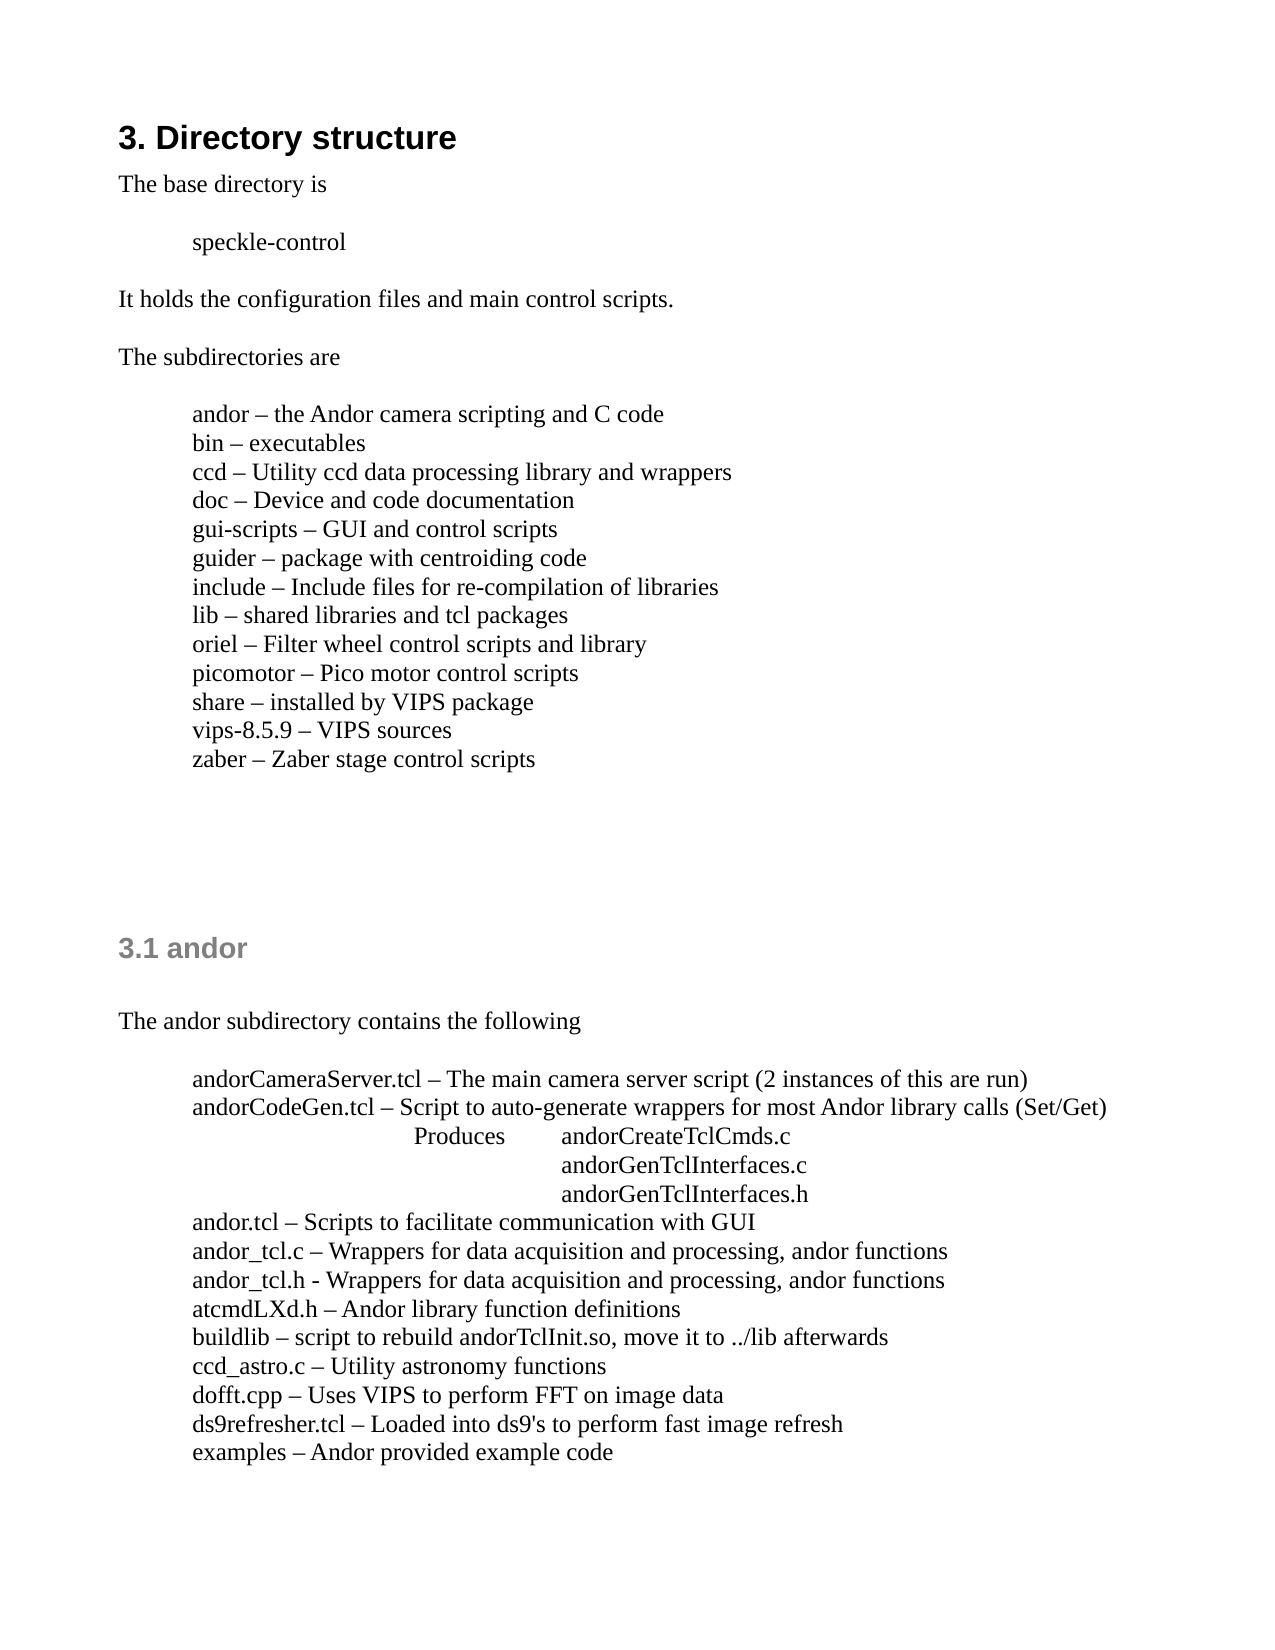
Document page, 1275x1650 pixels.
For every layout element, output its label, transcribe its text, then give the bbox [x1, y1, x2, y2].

text It holds the configuration files and main control scripts. [118, 284, 1157, 313]
text ds9refresher.tcl – Loaded into ds9's to perform fast image refresh [118, 1409, 1157, 1437]
text bin – executables [118, 428, 1157, 457]
text andorCodeGen.tcl – Script to auto-generate wrappers for most Andor library calls (Set/Get) [118, 1092, 1157, 1121]
text examples – Andor provided example code [118, 1437, 1157, 1466]
text The subdirectories are [118, 342, 1157, 371]
subtitle 3.1 andor [118, 931, 1157, 965]
text The andor subdirectory contains the following [118, 1006, 1157, 1035]
text andorGenTclInterfaces.h [118, 1179, 1157, 1207]
text gui-scripts – GUI and control scripts [118, 514, 1157, 543]
text Produces andorCreateTclCmds.c [118, 1121, 1157, 1150]
text andorCameraServer.tcl – The main camera server script (2 instances of this are run) [118, 1064, 1157, 1092]
subtitle 3. Directory structure [118, 118, 1157, 157]
text picomotor – Pico motor control scripts [118, 658, 1157, 687]
text oriel – Filter wheel control scripts and library [118, 629, 1157, 658]
text andor_tcl.h - Wrappers for data acquisition and processing, andor functions [118, 1265, 1157, 1294]
text include – Include files for re-compilation of libraries [118, 572, 1157, 601]
text andor_tcl.c – Wrappers for data acquisition and processing, andor functions [118, 1236, 1157, 1265]
text andor – the Andor camera scripting and C code [118, 399, 1157, 428]
text zaber – Zaber stage control scripts [118, 744, 1157, 773]
text doc – Device and code documentation [118, 486, 1157, 514]
text ccd – Utility ccd data processing library and wrappers [118, 457, 1157, 486]
text lib – shared libraries and tcl packages [118, 601, 1157, 629]
text andorGenTclInterfaces.c [118, 1150, 1157, 1179]
text vips-8.5.9 – VIPS sources [118, 716, 1157, 744]
text ccd_astro.c – Utility astronomy functions [118, 1351, 1157, 1380]
text The base directory is [118, 169, 1157, 198]
text andor.tcl – Scripts to facilitate communication with GUI [118, 1207, 1157, 1236]
text dofft.cpp – Uses VIPS to perform FFT on image data [118, 1380, 1157, 1409]
text buildlib – script to rebuild andorTclInit.so, move it to ../lib afterwards [118, 1322, 1157, 1351]
text speckle-control [118, 227, 1157, 256]
text atcmdLXd.h – Andor library function definitions [118, 1294, 1157, 1322]
text share – installed by VIPS package [118, 687, 1157, 716]
text guider – package with centroiding code [118, 543, 1157, 572]
